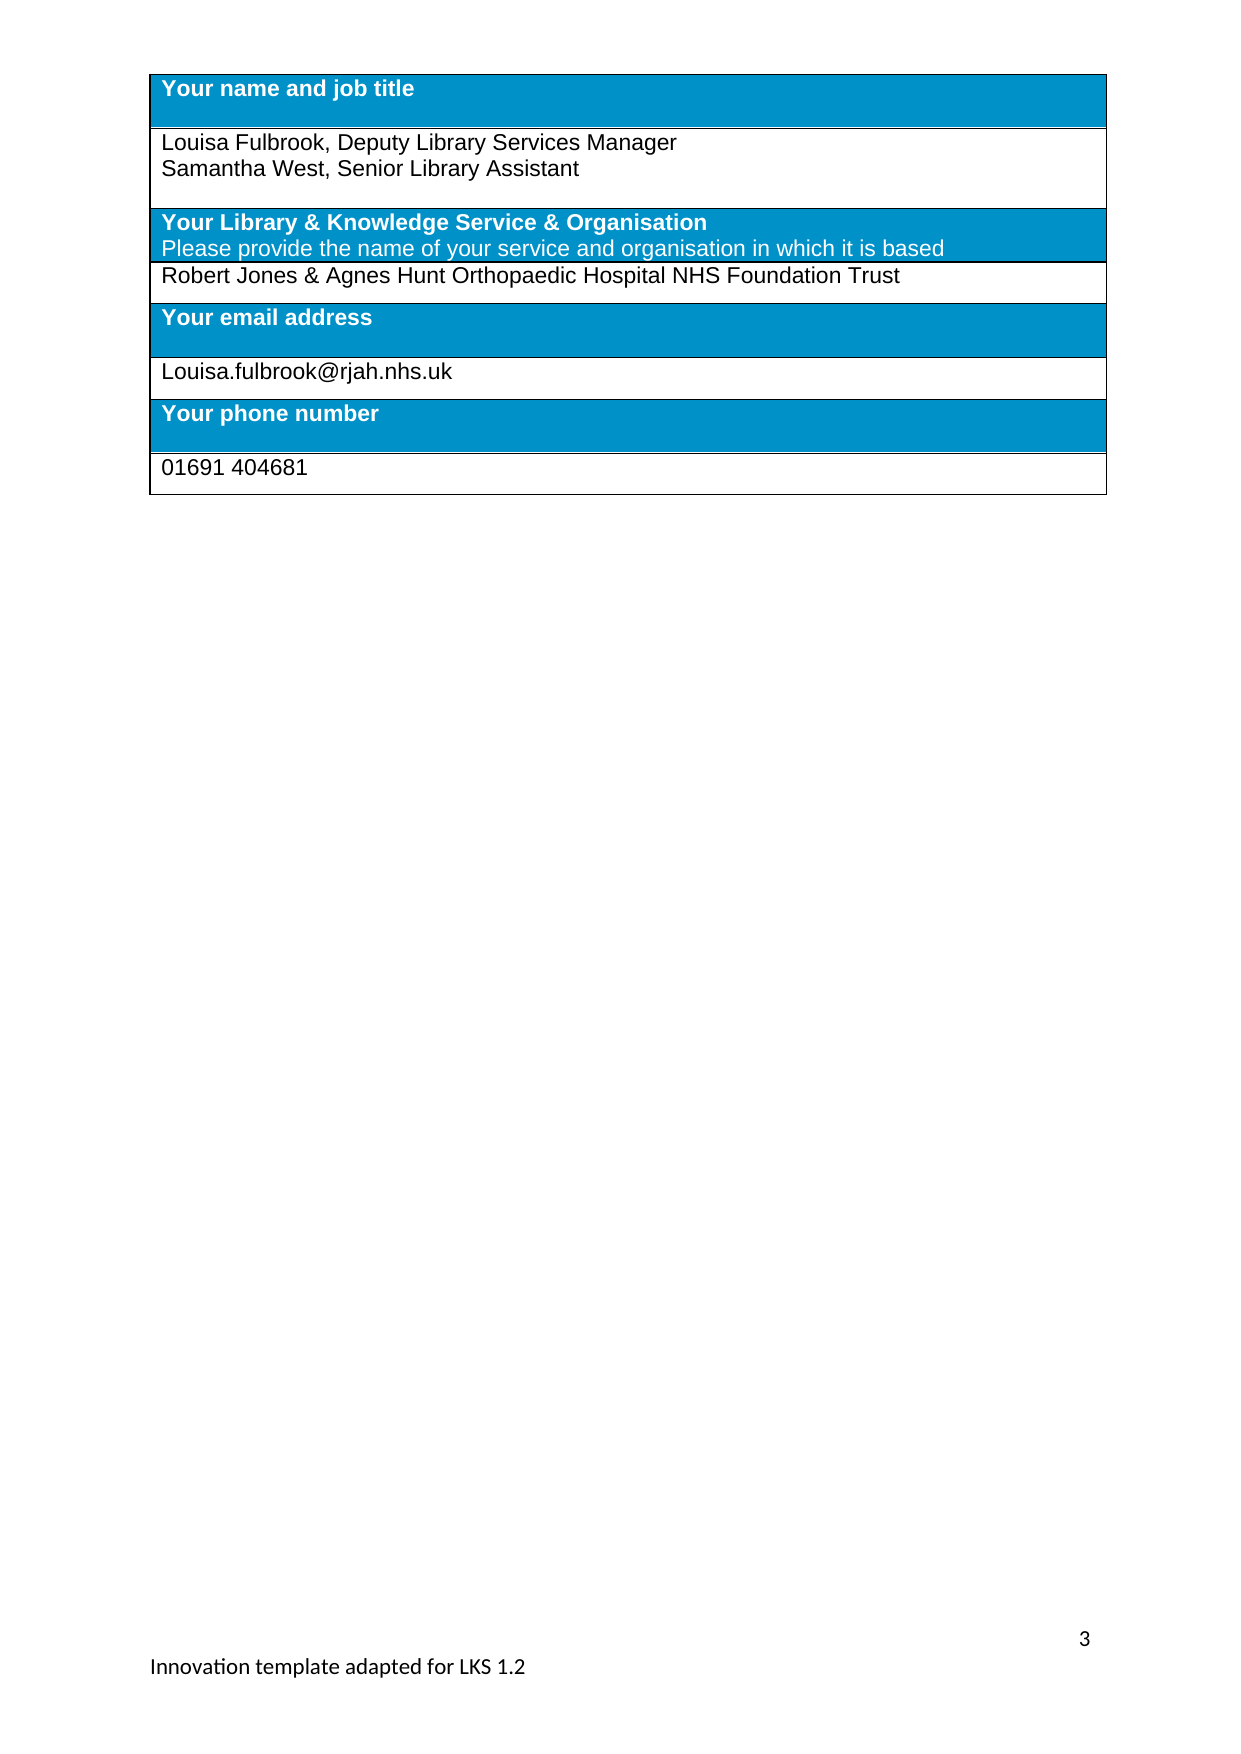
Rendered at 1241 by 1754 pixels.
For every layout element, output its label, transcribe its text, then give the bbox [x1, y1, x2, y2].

table_cell Robert Jones & Agnes Hunt Orthopaedic Hospital NHS Foundation Trust [151, 263, 1106, 303]
table_cell Louisa Fulbrook, Deputy Library Services Manager Samantha West, Senior Library Assistant in HEE [151, 129, 1106, 208]
table_cell Your email address [151, 304, 1106, 357]
table_cell 01691 404681 [151, 454, 1106, 494]
table_cell Your Library & Knowledge Service & Organisation Please provide the name of your service and organisation in which it is based [151, 209, 1106, 261]
table_cell Louisa.fulbrook@rjah.nhs.uk [151, 358, 1106, 399]
table_cell Your phone number [151, 400, 1106, 452]
table_cell Your name and job title [151, 75, 1106, 127]
